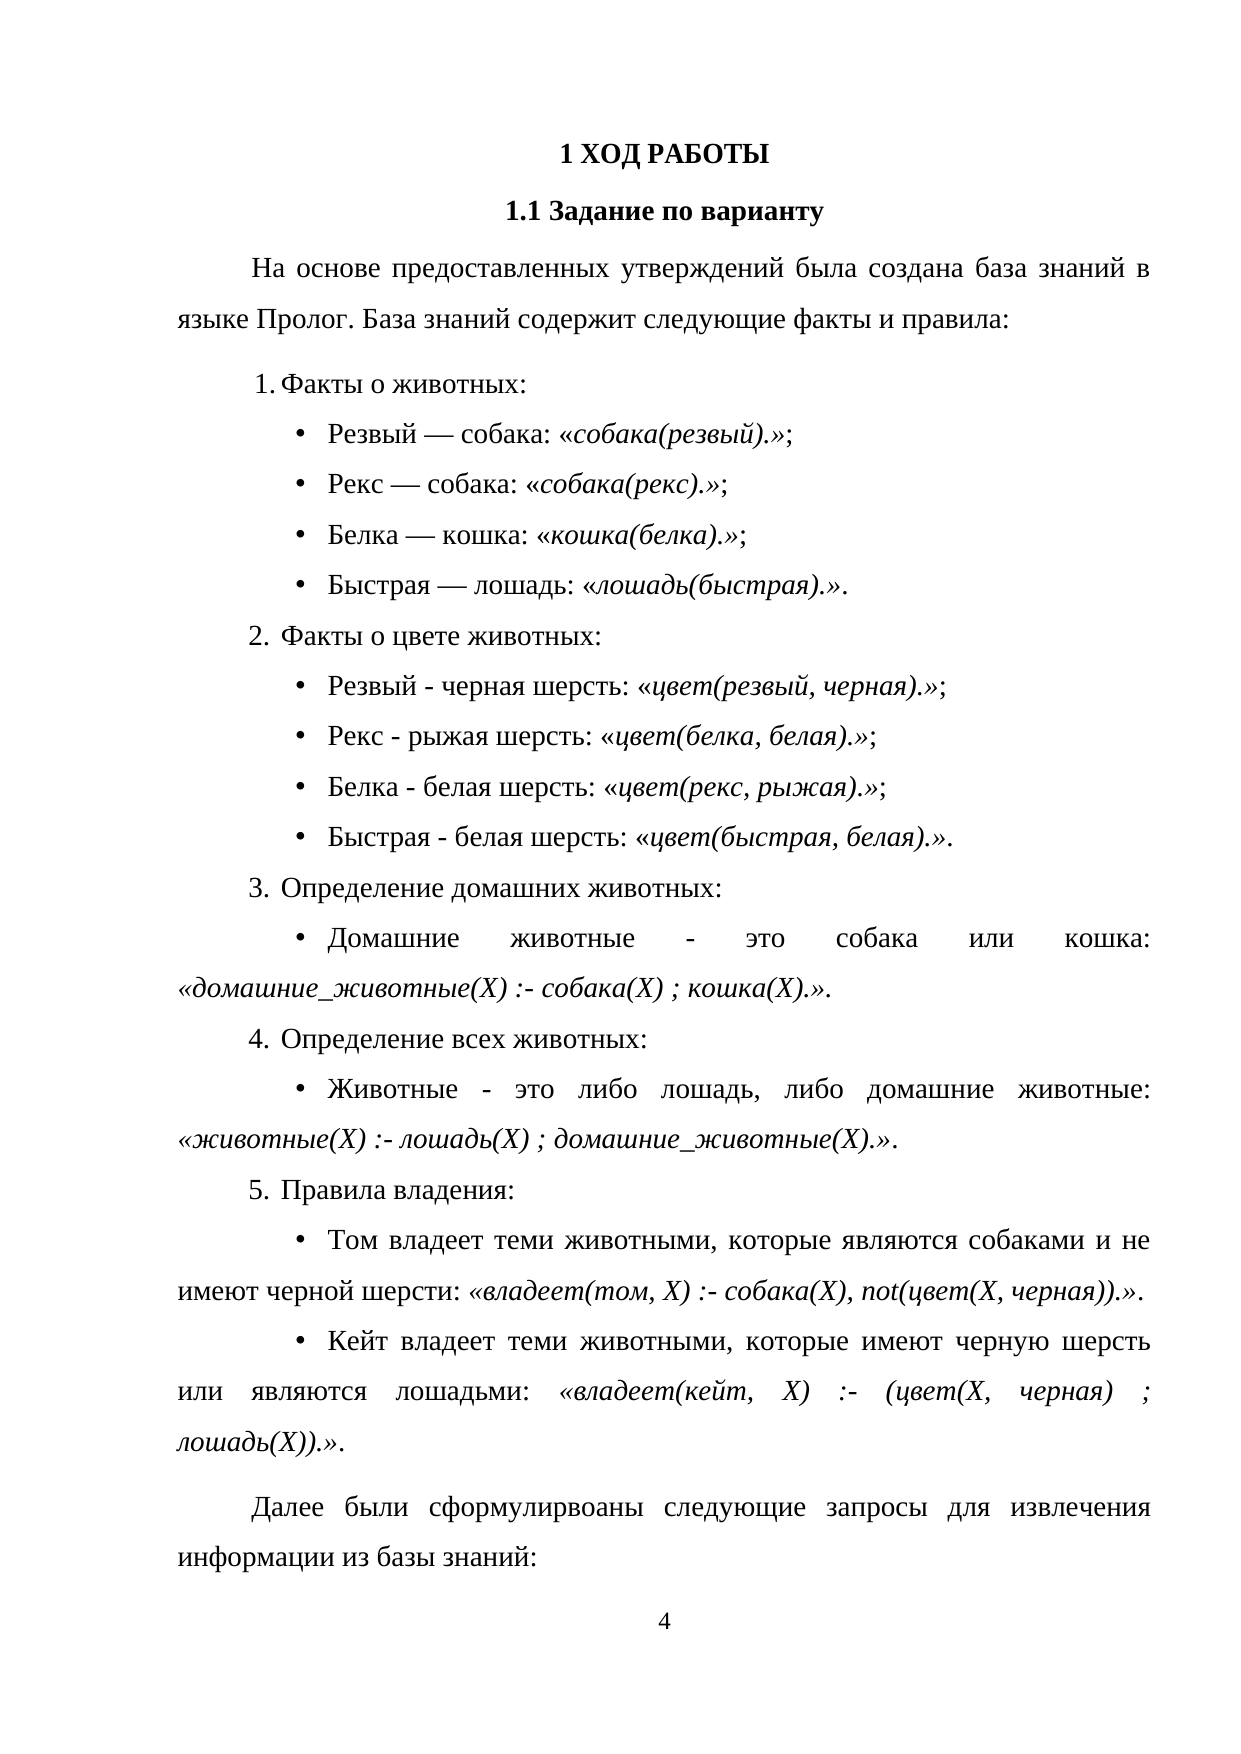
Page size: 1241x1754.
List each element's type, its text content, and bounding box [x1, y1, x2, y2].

list Резвый - черная шерсть: «цвет(резвый, черная).»; [177, 668, 1152, 702]
list Быстрая — лошадь: «лошадь(быстрая).». [177, 567, 1152, 601]
list Белка — кошка: «кошка(белка).»; [177, 517, 1152, 551]
list Том владеет теми животными, которые являются собаками и не имеют черной шерсти: «владеет(том, X) :- собака(X), not(цвет(X, черная)).». [177, 1222, 1152, 1306]
list Правила владения: [177, 1172, 1152, 1205]
list Кейт владеет теми животными, которые имеют черную шерсть или являются лошадьми: «владеет(кейт, X) :- (цвет(X, черная) ; лошадь(X)).». [177, 1323, 1152, 1457]
text Далее были сформулирвоаны следующие запросы для извлечения информации из базы знаний: [177, 1489, 1152, 1573]
list Факты о цвете животных: [177, 618, 1152, 651]
list Определение всех животных: [177, 1021, 1152, 1054]
list Домашние животные - это собака или кошка: «домашние_животные(X) :- собака(X) ; кошка(X).». [177, 920, 1152, 1004]
subtitle 1.1 Задание по варианту [177, 193, 1152, 227]
list Рекс — собака: «собака(рекс).»; [177, 467, 1152, 500]
list Белка - белая шерсть: «цвет(рекс, рыжая).»; [177, 769, 1152, 803]
text На основе предоставленных утверждений была создана база знаний в языке Пролог. База знаний содержит следующие факты и правила: [177, 250, 1152, 334]
subtitle 1 ХОД РАБОТЫ [177, 136, 1152, 169]
list Определение домашних животных: [177, 870, 1152, 903]
list Резвый — собака: «собака(резвый).»; [177, 416, 1152, 450]
list Быстрая - белая шерсть: «цвет(быстрая, белая).». [177, 819, 1152, 853]
list Рекс - рыжая шерсть: «цвет(белка, белая).»; [177, 718, 1152, 752]
list Факты о животных: [177, 366, 1152, 399]
list Животные - это либо лошадь, либо домашние животные: «животные(X) :- лошадь(X) ; домашние_животные(X).». [177, 1071, 1152, 1155]
